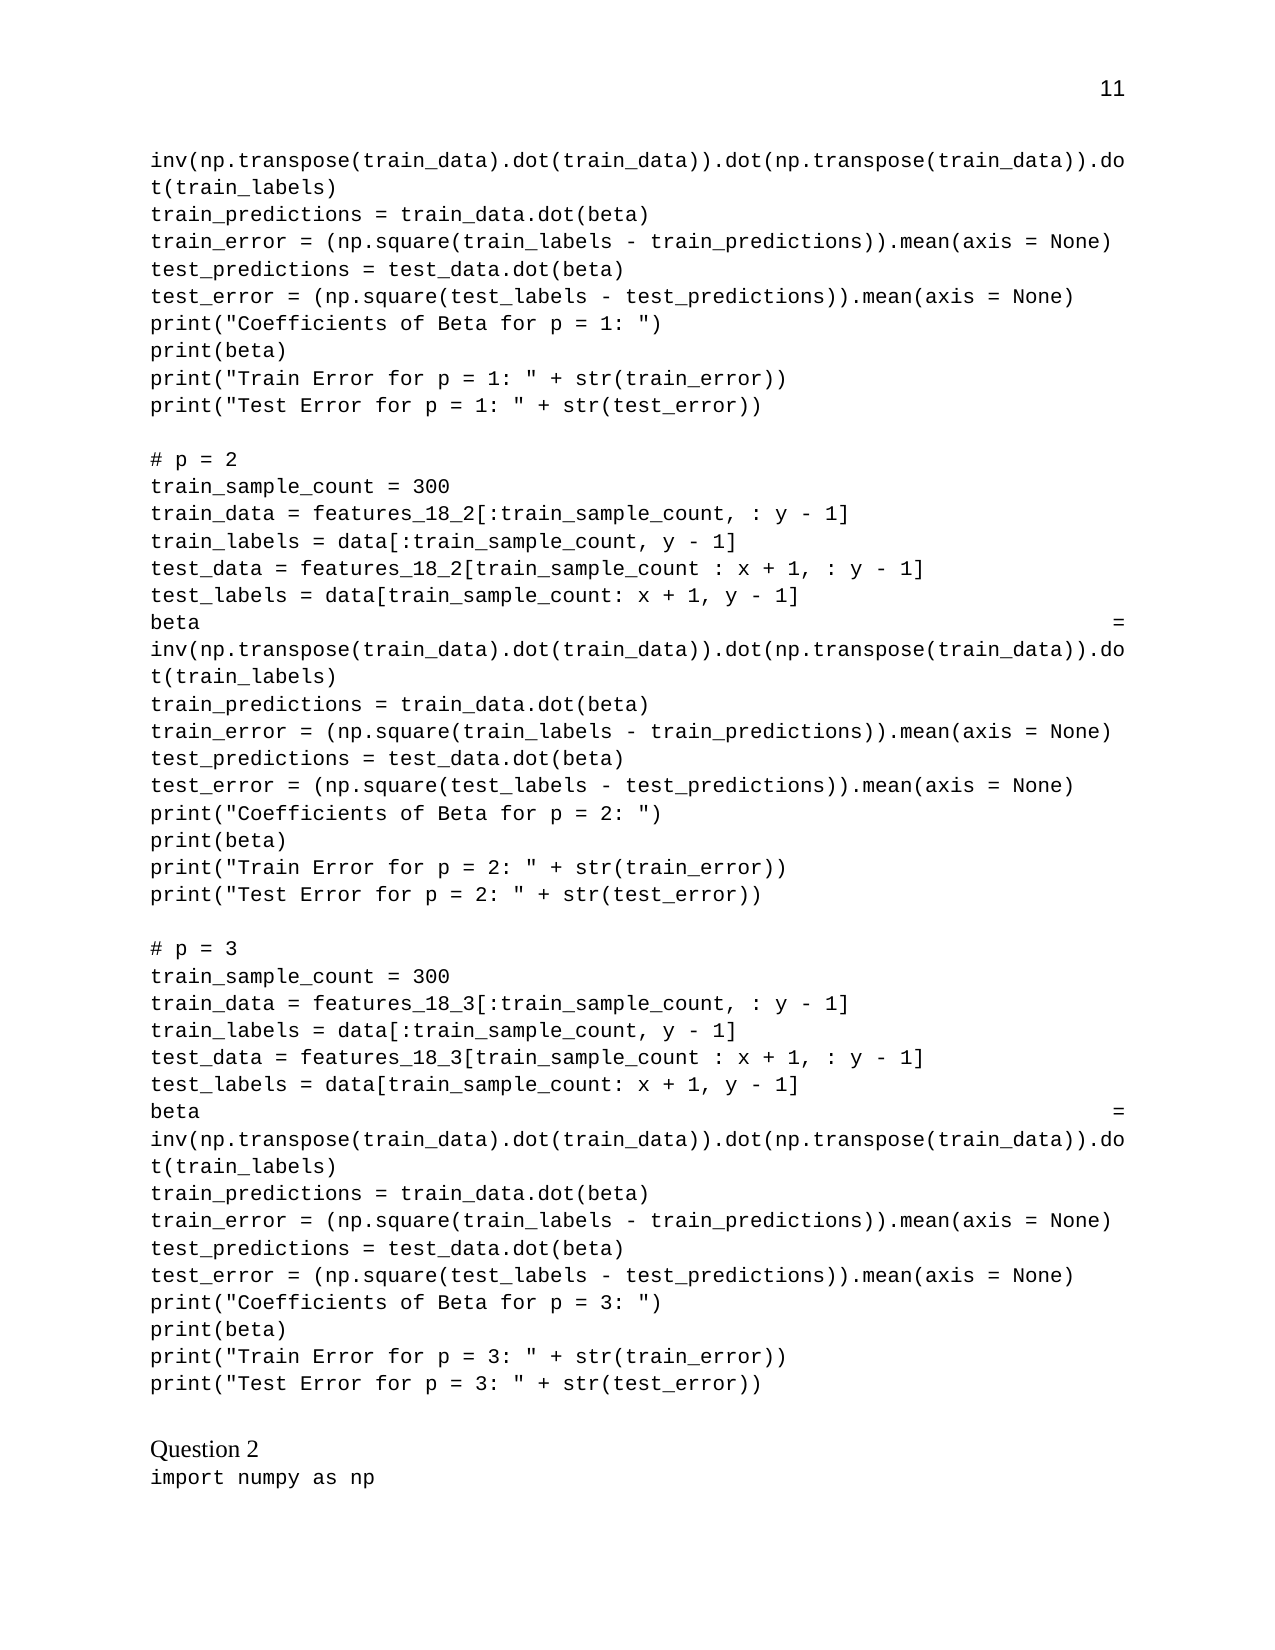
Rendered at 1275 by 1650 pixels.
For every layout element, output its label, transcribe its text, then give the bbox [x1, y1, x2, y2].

text test_labels = data[train_sample_count: x + 1, y - 1] [150, 585, 1125, 609]
text print("Coefficients of Beta for p = 2: ") [150, 802, 1125, 826]
text train_sample_count = 300 [150, 476, 1125, 500]
text test_error = (np.square(test_labels - test_predictions)).mean(axis = None) [150, 775, 1125, 799]
text print("Test Error for p = 2: " + str(test_error)) [150, 884, 1125, 908]
text test_predictions = test_data.dot(beta) [150, 259, 1125, 282]
text train_error = (np.square(train_labels - train_predictions)).mean(axis = None) [150, 721, 1125, 744]
text train_labels = data[:train_sample_count, y - 1] [150, 1020, 1125, 1044]
text print(beta) [150, 340, 1125, 364]
text print("Train Error for p = 1: " + str(train_error)) [150, 367, 1125, 391]
text # p = 2 [150, 449, 1125, 473]
text train_sample_count = 300 [150, 966, 1125, 989]
text print("Train Error for p = 3: " + str(train_error)) [150, 1346, 1125, 1370]
text train_data = features_18_2[:train_sample_count, : y - 1] [150, 503, 1125, 527]
text test_data = features_18_2[train_sample_count : x + 1, : y - 1] [150, 558, 1125, 581]
text beta = inv(np.transpose(train_data).dot(train_data)).dot(np.transpose(train_data)).dot(train_labels) [150, 612, 1125, 690]
text test_labels = data[train_sample_count: x + 1, y - 1] [150, 1074, 1125, 1098]
text train_data = features_18_3[:train_sample_count, : y - 1] [150, 993, 1125, 1016]
text train_predictions = train_data.dot(beta) [150, 1183, 1125, 1207]
text print(beta) [150, 1319, 1125, 1343]
text print("Test Error for p = 1: " + str(test_error)) [150, 395, 1125, 418]
text train_predictions = train_data.dot(beta) [150, 694, 1125, 717]
text # p = 3 [150, 938, 1125, 962]
text test_data = features_18_3[train_sample_count : x + 1, : y - 1] [150, 1047, 1125, 1071]
text test_error = (np.square(test_labels - test_predictions)).mean(axis = None) [150, 1265, 1125, 1288]
text print("Coefficients of Beta for p = 1: ") [150, 313, 1125, 337]
text train_predictions = train_data.dot(beta) [150, 204, 1125, 228]
text test_predictions = test_data.dot(beta) [150, 748, 1125, 772]
text train_labels = data[:train_sample_count, y - 1] [150, 531, 1125, 554]
text print("Train Error for p = 2: " + str(train_error)) [150, 857, 1125, 881]
text test_error = (np.square(test_labels - test_predictions)).mean(axis = None) [150, 286, 1125, 309]
text print(beta) [150, 830, 1125, 853]
text print("Test Error for p = 3: " + str(test_error)) [150, 1373, 1125, 1397]
text train_error = (np.square(train_labels - train_predictions)).mean(axis = None) [150, 1210, 1125, 1234]
text Question 2 [150, 1434, 1125, 1462]
text beta = inv(np.transpose(train_data).dot(train_data)).dot(np.transpose(train_data)).dot(train_labels) [150, 1102, 1125, 1179]
text train_error = (np.square(train_labels - train_predictions)).mean(axis = None) [150, 232, 1125, 255]
text test_predictions = test_data.dot(beta) [150, 1237, 1125, 1261]
text inv(np.transpose(train_data).dot(train_data)).dot(np.transpose(train_data)).dot(train_labels) [150, 150, 1125, 201]
text import numpy as np [150, 1467, 1125, 1490]
text print("Coefficients of Beta for p = 3: ") [150, 1292, 1125, 1316]
